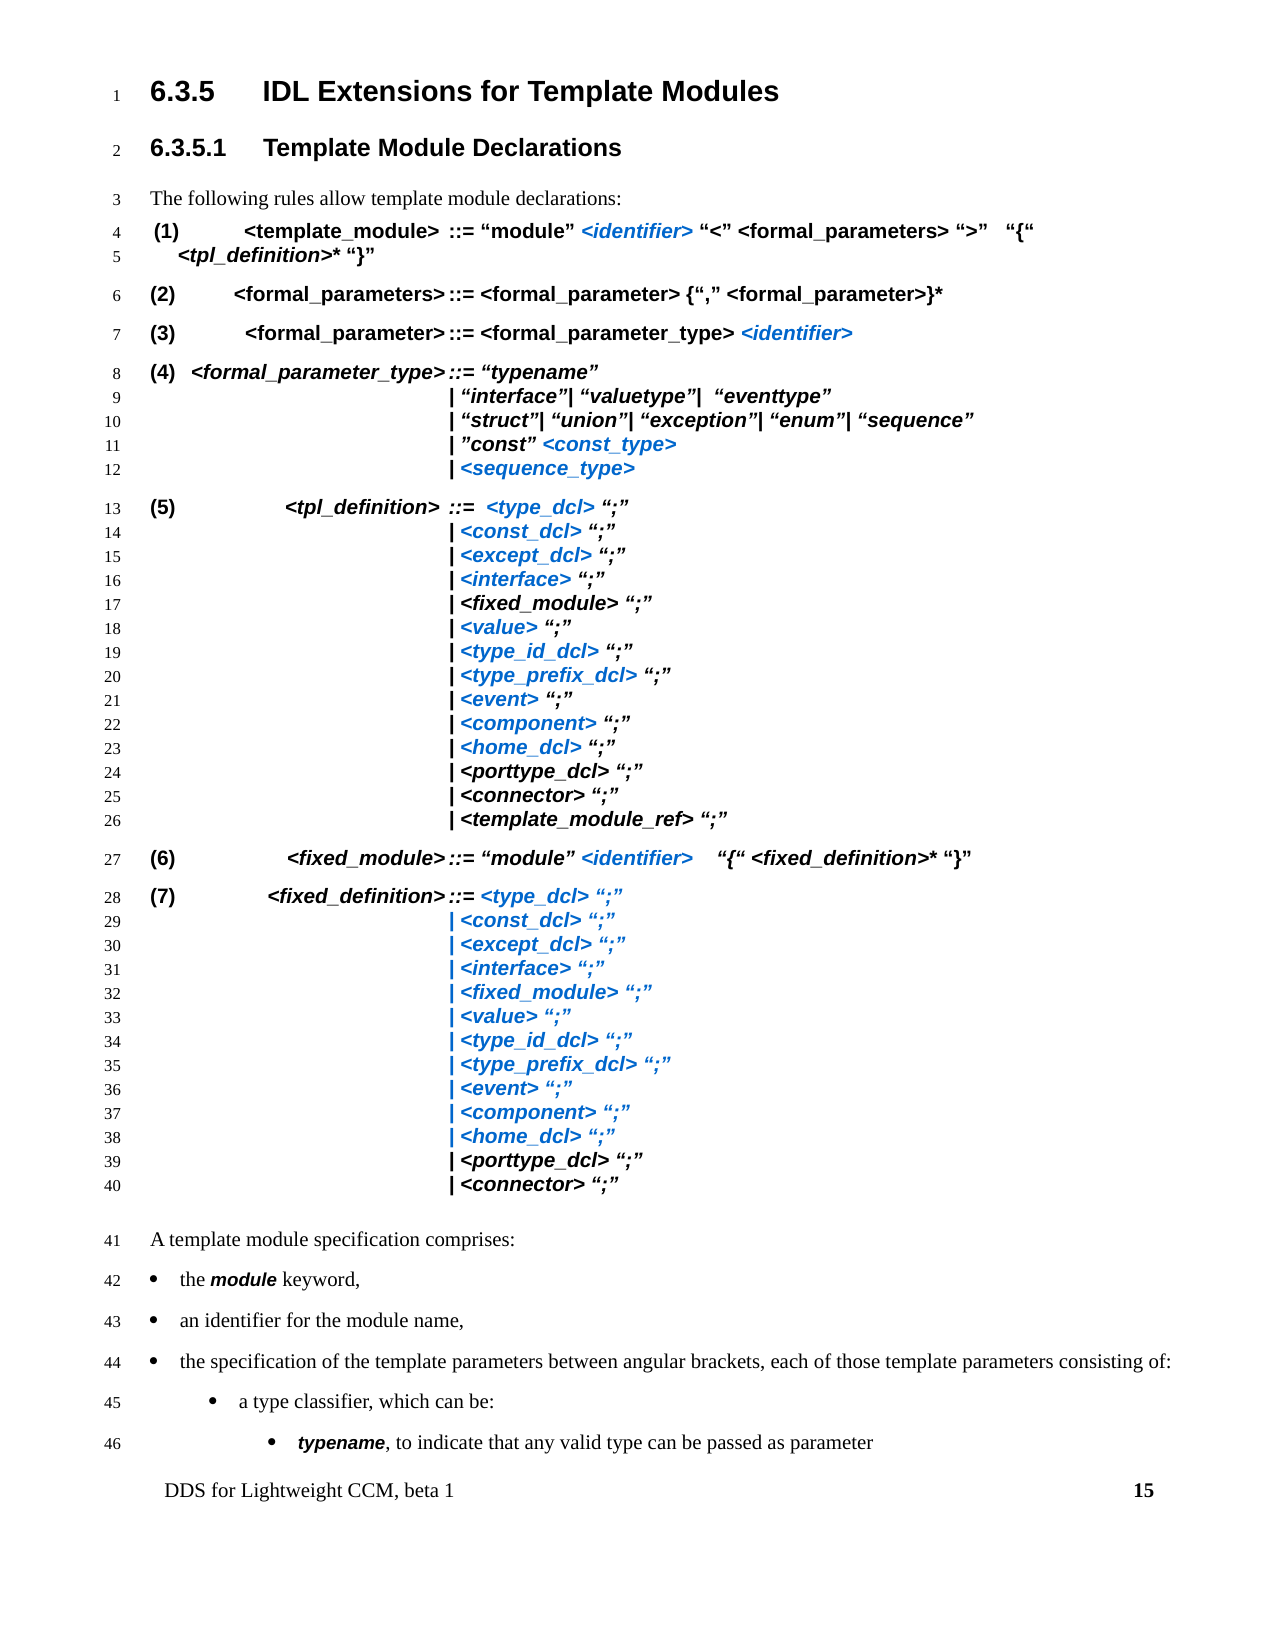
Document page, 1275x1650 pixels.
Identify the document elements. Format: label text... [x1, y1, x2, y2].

list <formal_parameter_type> ::= “typename” | “interface”| “valuetype”| “eventtype” | “struct”| “union”| “exception”| “enum”| “sequence” | ”const” <const_type> | <sequence_type> [150, 360, 1200, 480]
list typename, to indicate that any valid type can be passed as parameter [268, 1430, 1200, 1454]
list <formal_parameters> ::= <formal_parameter> {“,” <formal_parameter>}* [150, 282, 1200, 306]
list the module keyword, [150, 1267, 1200, 1291]
list <formal_parameter> ::= <formal_parameter_type> <identifier> [150, 321, 1200, 345]
subtitle Template Module Declarations [150, 133, 1200, 162]
list <tpl_definition> ::= <type_dcl> “;” | <const_dcl> “;” | <except_dcl> “;” | <interface> “;” | <fixed_module> “;” | <value> “;” | <type_id_dcl> “;” | <type_prefix_dcl> “;” | <event> “;” | <component> “;” | <home_dcl> “;” | <porttype_dcl> “;” | <connector> “;” | <template_module_ref> “;” [150, 495, 1200, 830]
text The following rules allow template module declarations: [150, 186, 1200, 210]
text A template module specification comprises: [150, 1227, 1200, 1251]
list an identifier for the module name, [150, 1308, 1200, 1332]
list <template_module> ::= “module” <identifier> “<” <formal_parameters> “>” “{“ <tpl_definition>* “}” [153, 219, 1200, 267]
subtitle IDL Extensions for Template Modules [150, 74, 1200, 107]
list the specification of the template parameters between angular brackets, each of those template parameters consisting of: [150, 1348, 1200, 1373]
list a type classifier, which can be: [209, 1389, 1200, 1413]
list <fixed_module> ::= “module” <identifier> “{“ <fixed_definition>* “}” [150, 845, 1200, 869]
list <fixed_definition> ::= <type_dcl> “;” | <const_dcl> “;” | <except_dcl> “;” | <interface> “;” | <fixed_module> “;” | <value> “;” | <type_id_dcl> “;” | <type_prefix_dcl> “;” | <event> “;” | <component> “;” | <home_dcl> “;” | <porttype_dcl> “;” | <connector> “;” [150, 884, 1200, 1196]
